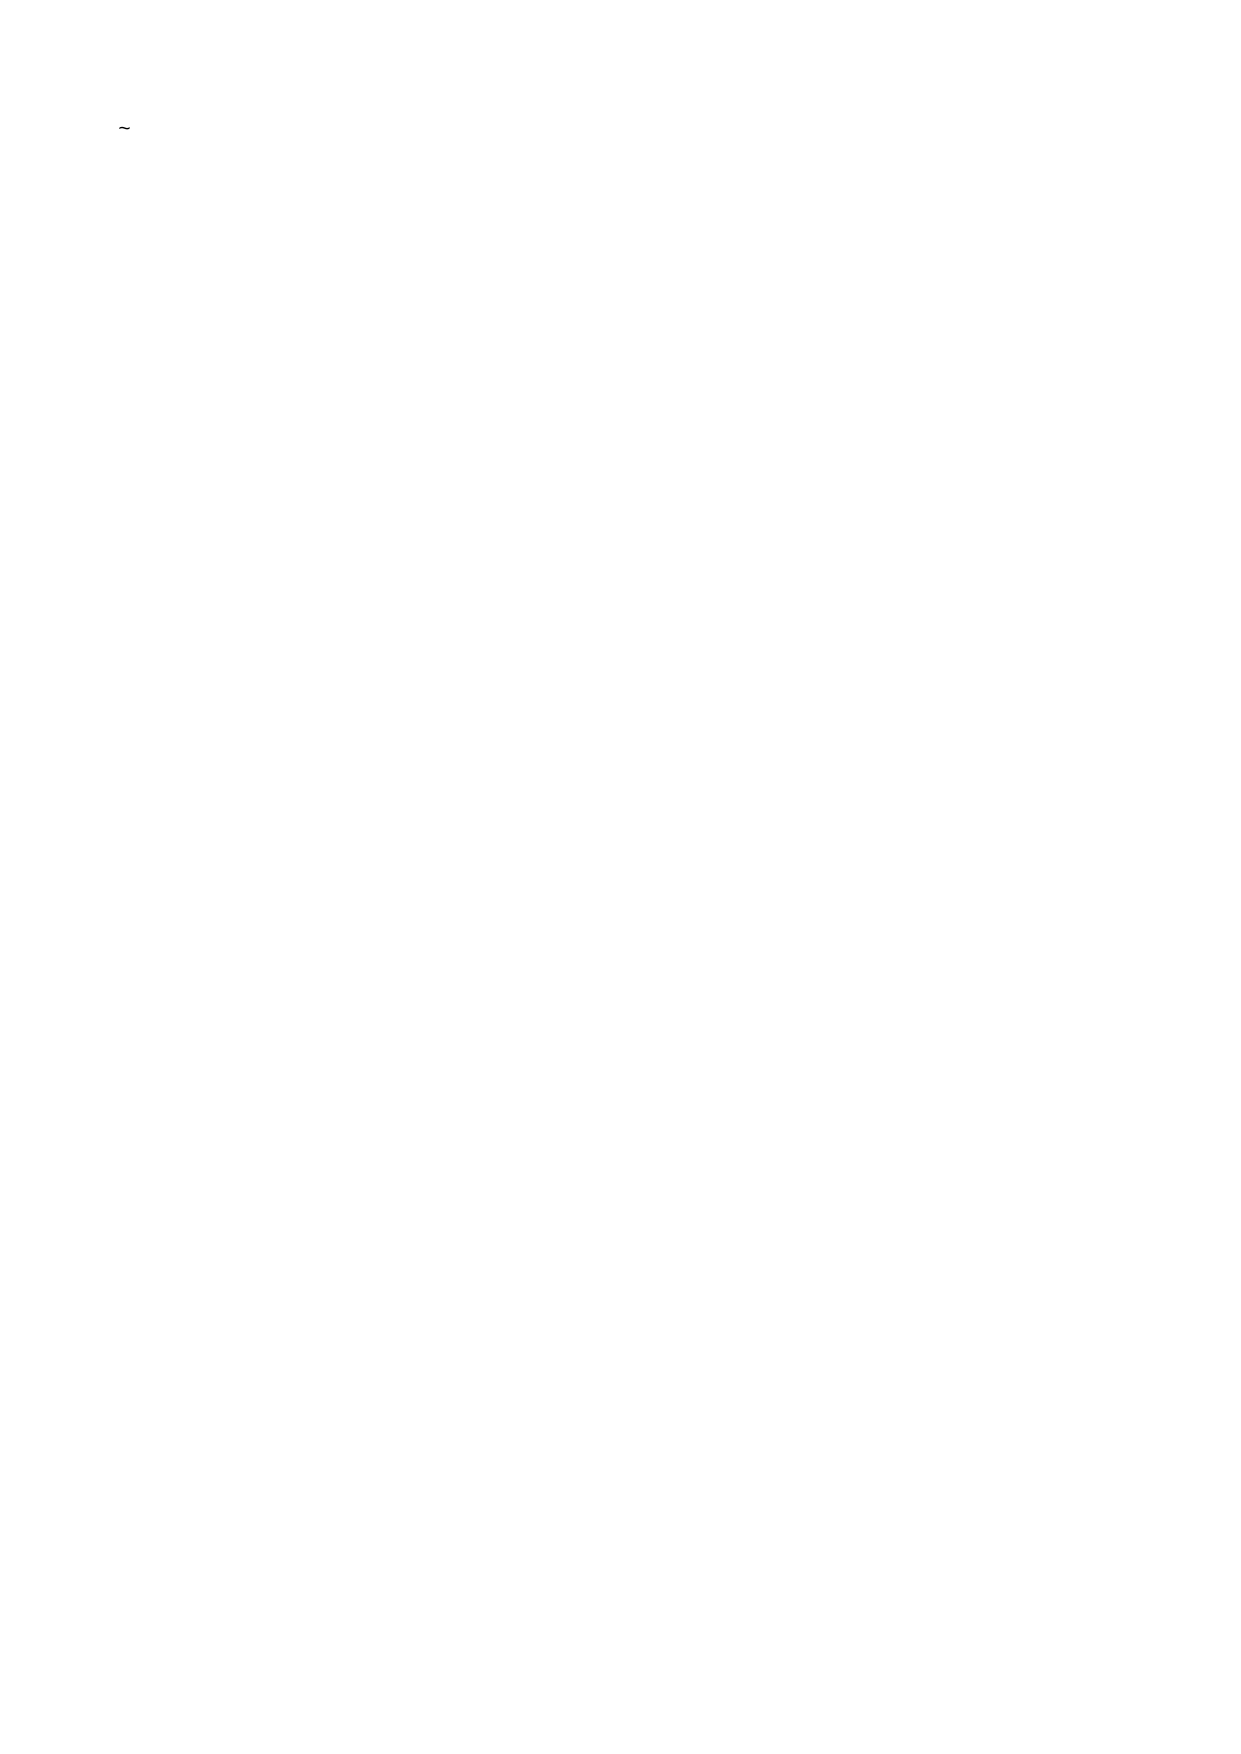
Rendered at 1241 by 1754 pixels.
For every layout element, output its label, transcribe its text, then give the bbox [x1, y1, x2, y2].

text ~ [118, 118, 1122, 142]
